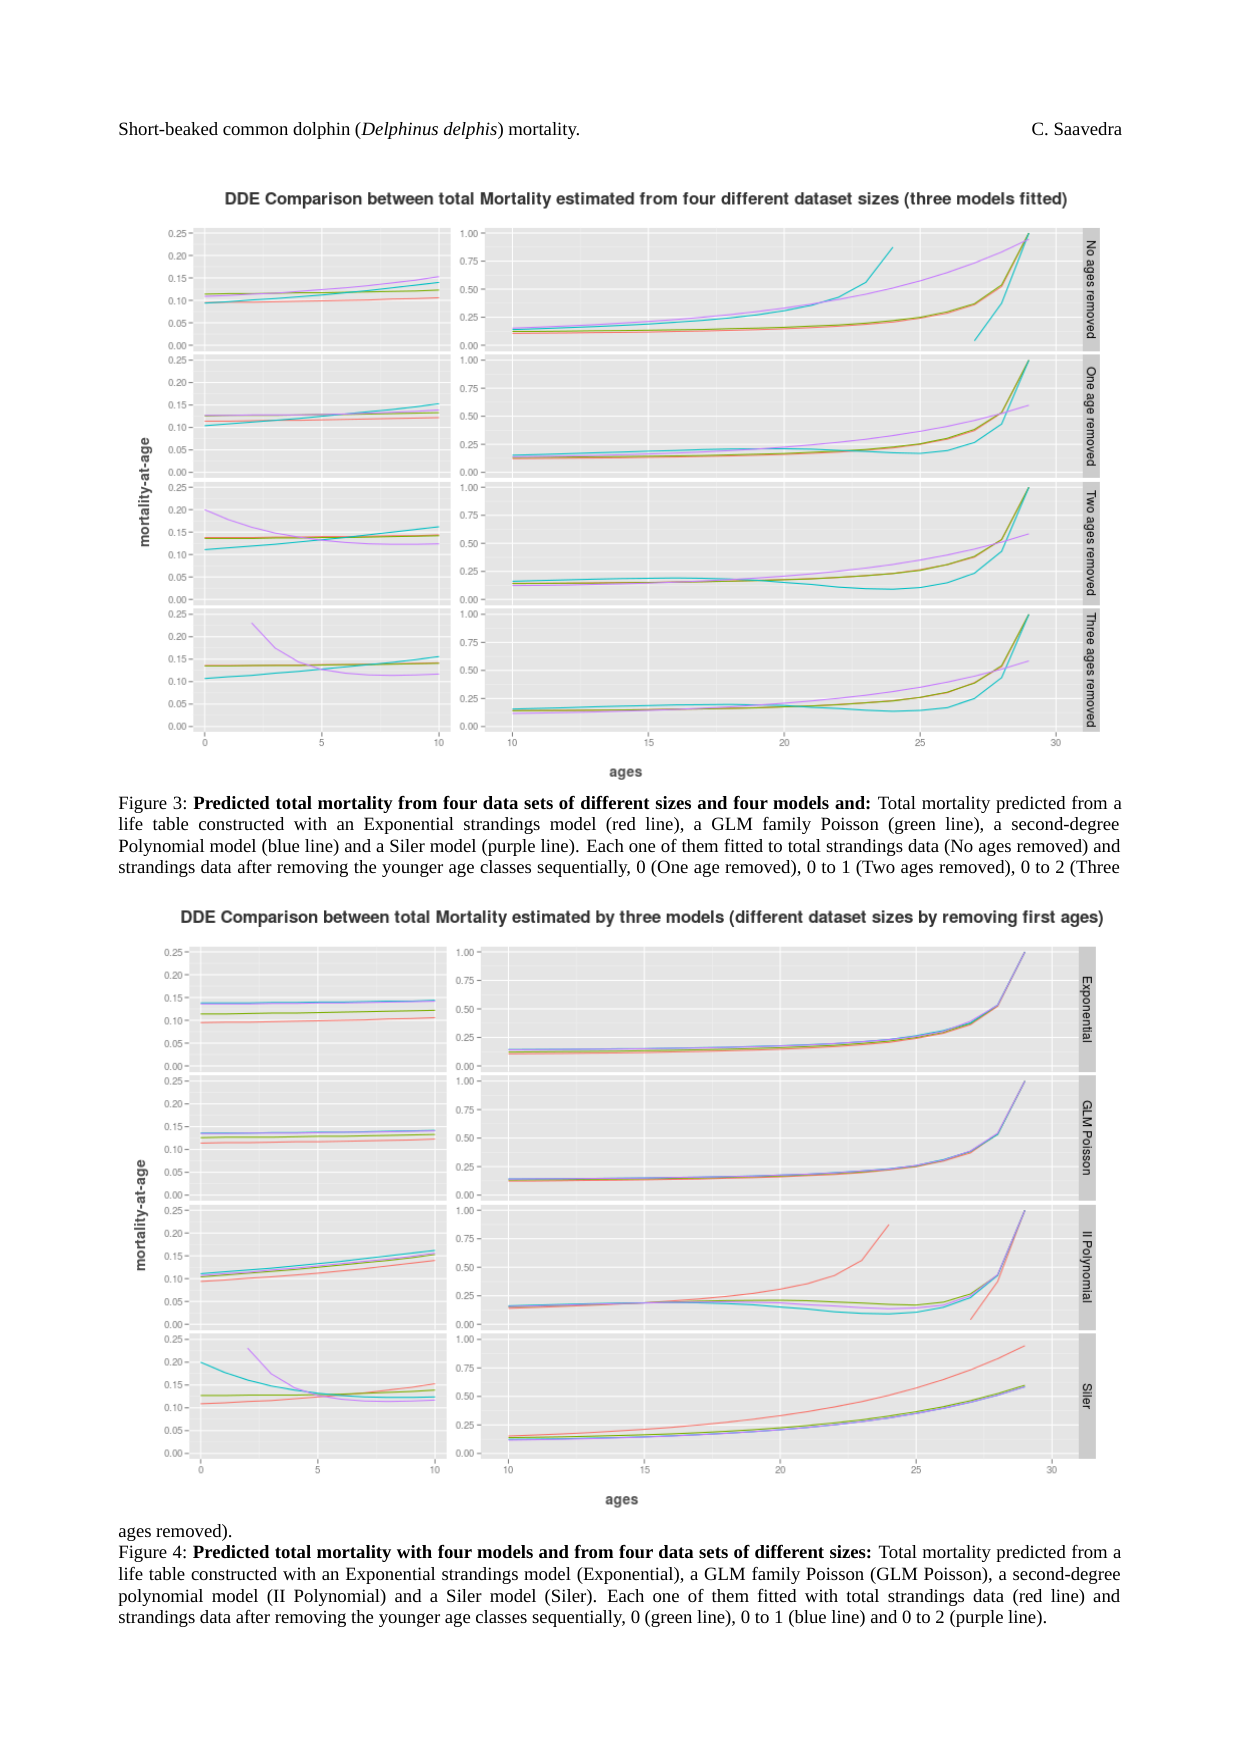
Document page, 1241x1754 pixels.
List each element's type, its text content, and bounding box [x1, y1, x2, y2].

picture [119, 898, 1124, 1520]
text Figure 4: Predicted total mortality with four models and from four data sets of different sizes: Total mortality predicted from a life table constructed with an Exponential strandings model (Exponential), a GLM family Poisson (GLM Poisson), a second-degree polynomial model (II Polynomial) and a Siler model (Siler). Each one of them fitted with total strandings data (red line) and strandings data after removing the younger age classes sequentially, 0 (green line), 0 to 1 (blue line) and 0 to 2 (purple line). [118, 1541, 1122, 1628]
picture [123, 181, 1128, 792]
text Figure 3: Predicted total mortality from four data sets of different sizes and four models and: Total mortality predicted from a life table constructed with an Exponential strandings model (red line), a GLM family Poisson (green line), a second-degree Polynomial model (blue line) and a Siler model (purple line). Each one of them fitted to total strandings data (No ages removed) and strandings data after removing the younger age classes sequentially, 0 (One age removed), 0 to 1 (Two ages removed), 0 to 2 (Three ages removed). [118, 169, 1122, 1541]
